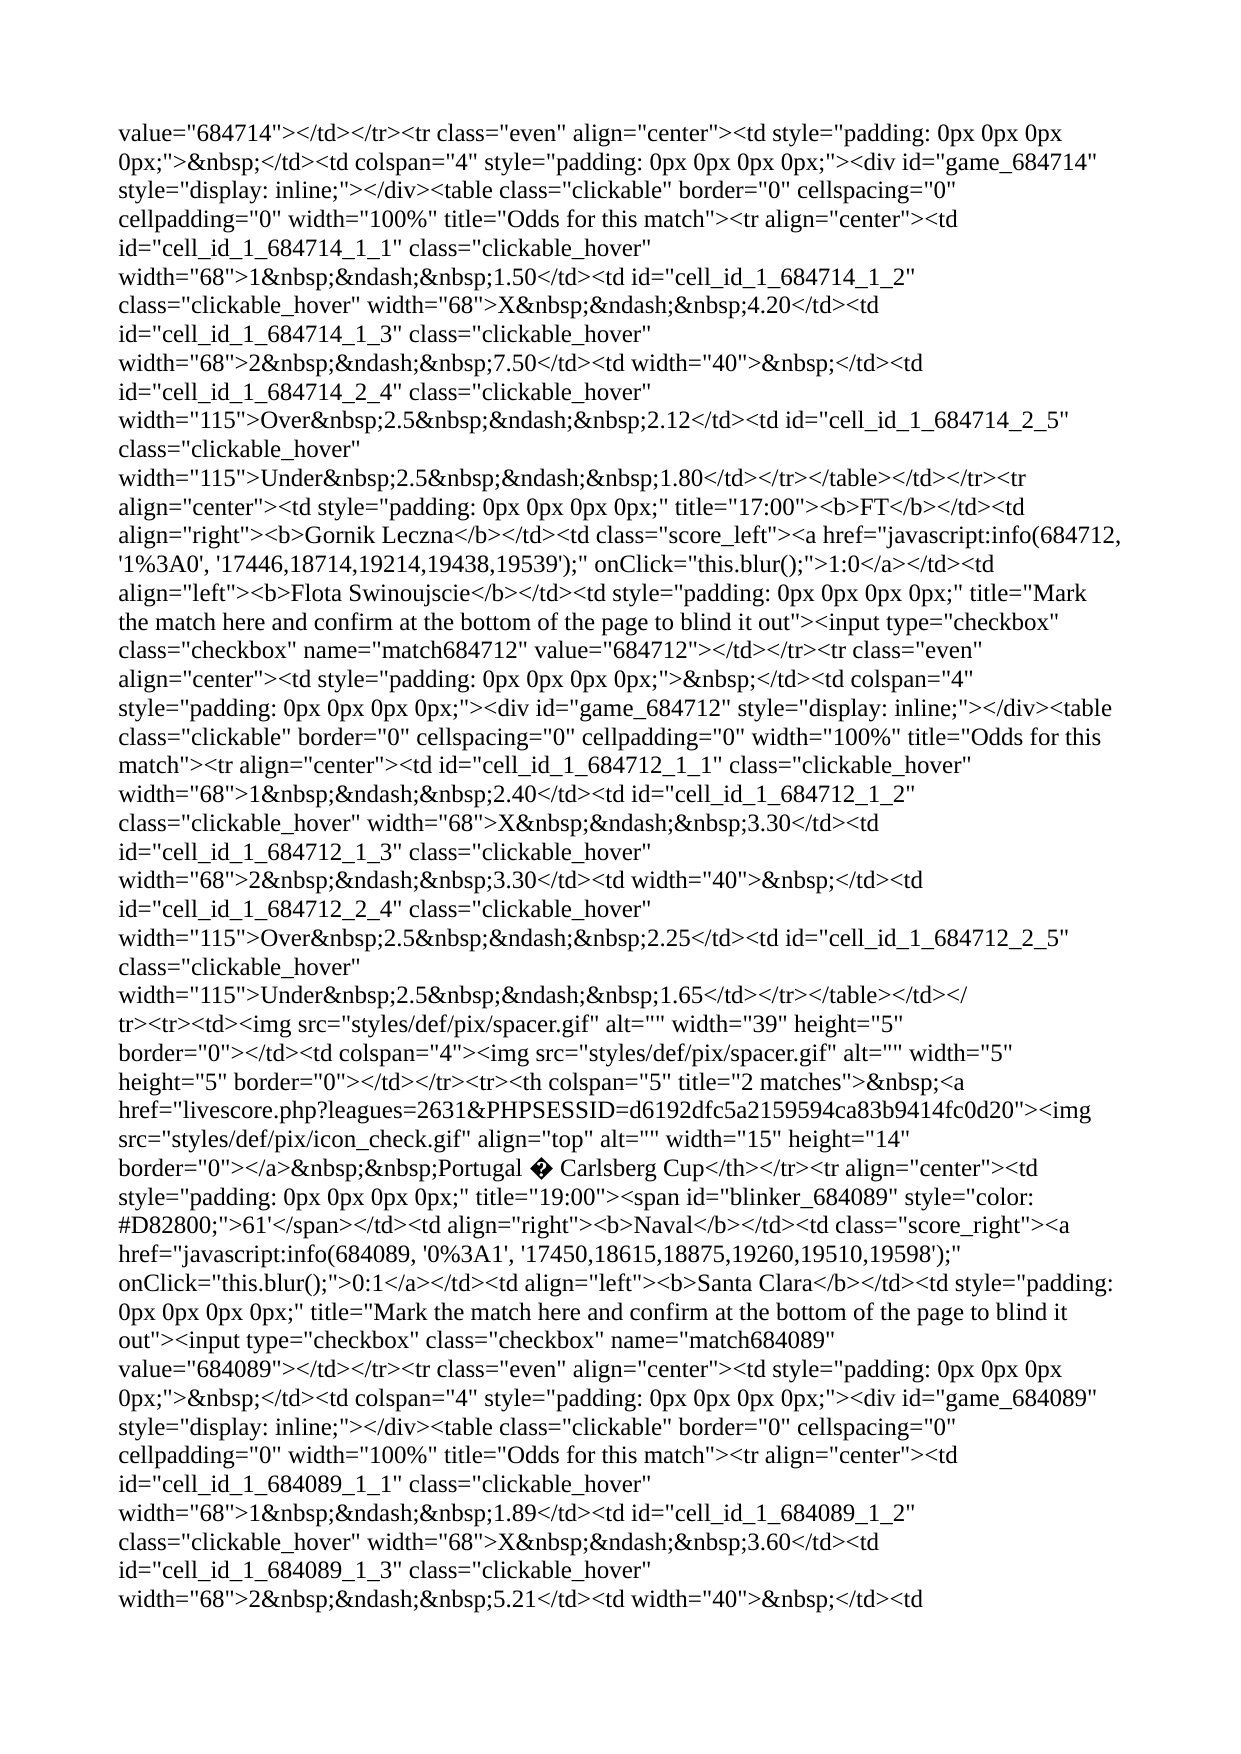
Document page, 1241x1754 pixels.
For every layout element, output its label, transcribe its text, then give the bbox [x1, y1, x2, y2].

text value="684714"></td></tr><tr class="even" align="center"><td style="padding: 0px 0px 0px 0px;">&nbsp;</td><td colspan="4" style="padding: 0px 0px 0px 0px;"><div id="game_684714" style="display: inline;"></div><table class="clickable" border="0" cellspacing="0" cellpadding="0" width="100%" title="Odds for this match"><tr align="center"><td id="cell_id_1_684714_1_1" class="clickable_hover" width="68">1&nbsp;&ndash;&nbsp;1.50</td><td id="cell_id_1_684714_1_2" class="clickable_hover" width="68">X&nbsp;&ndash;&nbsp;4.20</td><td id="cell_id_1_684714_1_3" class="clickable_hover" width="68">2&nbsp;&ndash;&nbsp;7.50</td><td width="40">&nbsp;</td><td id="cell_id_1_684714_2_4" class="clickable_hover" width="115">Over&nbsp;2.5&nbsp;&ndash;&nbsp;2.12</td><td id="cell_id_1_684714_2_5" class="clickable_hover" width="115">Under&nbsp;2.5&nbsp;&ndash;&nbsp;1.80</td></tr></table></td></tr><tr align="center"><td style="padding: 0px 0px 0px 0px;" title="17:00"><b>FT</b></td><td align="right"><b>Gornik Leczna</b></td><td class="score_left"><a href="javascript:info(684712, '1%3A0', '17446,18714,19214,19438,19539');" onClick="this.blur();">1:0</a></td><td align="left"><b>Flota Swinoujscie</b></td><td style="padding: 0px 0px 0px 0px;" title="Mark the match here and confirm at the bottom of the page to blind it out"><input type="checkbox" class="checkbox" name="match684712" value="684712"></td></tr><tr class="even" align="center"><td style="padding: 0px 0px 0px 0px;">&nbsp;</td><td colspan="4" style="padding: 0px 0px 0px 0px;"><div id="game_684712" style="display: inline;"></div><table class="clickable" border="0" cellspacing="0" cellpadding="0" width="100%" title="Odds for this match"><tr align="center"><td id="cell_id_1_684712_1_1" class="clickable_hover" width="68">1&nbsp;&ndash;&nbsp;2.40</td><td id="cell_id_1_684712_1_2" class="clickable_hover" width="68">X&nbsp;&ndash;&nbsp;3.30</td><td id="cell_id_1_684712_1_3" class="clickable_hover" width="68">2&nbsp;&ndash;&nbsp;3.30</td><td width="40">&nbsp;</td><td id="cell_id_1_684712_2_4" class="clickable_hover" width="115">Over&nbsp;2.5&nbsp;&ndash;&nbsp;2.25</td><td id="cell_id_1_684712_2_5" class="clickable_hover" width="115">Under&nbsp;2.5&nbsp;&ndash;&nbsp;1.65</td></tr></table></td></tr><tr><td><img src="styles/def/pix/spacer.gif" alt="" width="39" height="5" border="0"></td><td colspan="4"><img src="styles/def/pix/spacer.gif" alt="" width="5" height="5" border="0"></td></tr><tr><th colspan="5" title="2 matches">&nbsp;<a href="livescore.php?leagues=2631&PHPSESSID=d6192dfc5a2159594ca83b9414fc0d20"><img src="styles/def/pix/icon_check.gif" align="top" alt="" width="15" height="14" border="0"></a>&nbsp;&nbsp;Portugal � Carlsberg Cup</th></tr><tr align="center"><td style="padding: 0px 0px 0px 0px;" title="19:00"><span id="blinker_684089" style="color: #D82800;">61'</span></td><td align="right"><b>Naval</b></td><td class="score_right"><a href="javascript:info(684089, '0%3A1', '17450,18615,18875,19260,19510,19598');" onClick="this.blur();">0:1</a></td><td align="left"><b>Santa Clara</b></td><td style="padding: 0px 0px 0px 0px;" title="Mark the match here and confirm at the bottom of the page to blind it out"><input type="checkbox" class="checkbox" name="match684089" value="684089"></td></tr><tr class="even" align="center"><td style="padding: 0px 0px 0px 0px;">&nbsp;</td><td colspan="4" style="padding: 0px 0px 0px 0px;"><div id="game_684089" style="display: inline;"></div><table class="clickable" border="0" cellspacing="0" cellpadding="0" width="100%" title="Odds for this match"><tr align="center"><td id="cell_id_1_684089_1_1" class="clickable_hover" width="68">1&nbsp;&ndash;&nbsp;1.89</td><td id="cell_id_1_684089_1_2" class="clickable_hover" width="68">X&nbsp;&ndash;&nbsp;3.60</td><td id="cell_id_1_684089_1_3" class="clickable_hover" width="68">2&nbsp;&ndash;&nbsp;5.21</td><td width="40">&nbsp;</td><td [118, 118, 1122, 1613]
